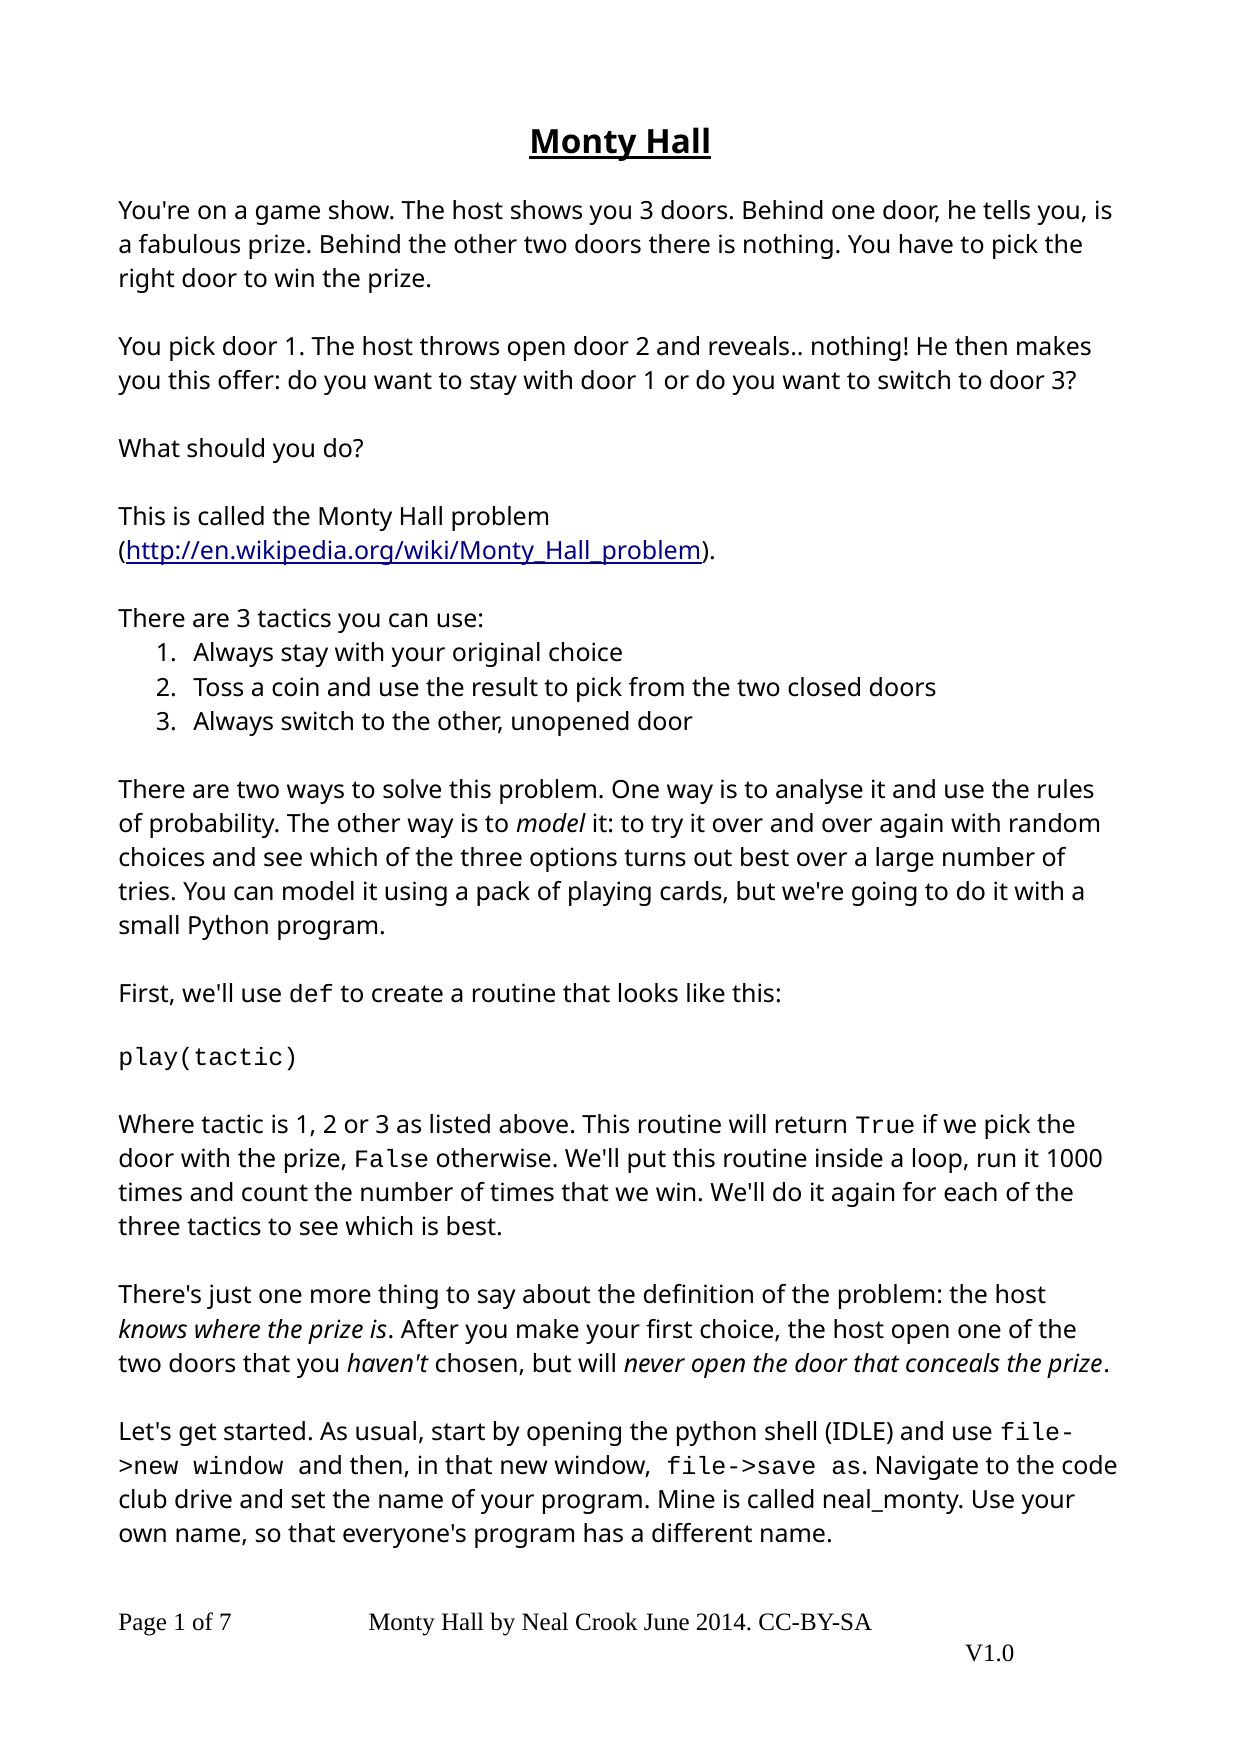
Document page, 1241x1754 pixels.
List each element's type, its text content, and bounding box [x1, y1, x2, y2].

list Toss a coin and use the result to pick from the two closed doors [156, 669, 1122, 703]
text What should you do? [118, 431, 1122, 465]
list Always switch to the other, unopened door [156, 703, 1122, 737]
text There's just one more thing to say about the definition of the problem: the host knows where the prize is. After you make your first choice, the host open one of the two doors that you haven't chosen, but will never open the door that conceals the prize. [118, 1277, 1122, 1379]
text Where tactic is 1, 2 or 3 as listed above. This routine will return True if we pick the door with the prize, False otherwise. We'll put this routine inside a loop, run it 1000 times and count the number of times that we win. We'll do it again for each of the three tactics to see which is best. [118, 1106, 1122, 1243]
text You pick door 1. The host throws open door 2 and reveals.. nothing! He then makes you this offer: do you want to stay with door 1 or do you want to switch to door 3? [118, 328, 1122, 397]
text Monty Hall [118, 118, 1122, 163]
text There are two ways to solve this problem. One way is to analyse it and use the rules of probability. The other way is to model it: to try it over and over again with random choices and see which of the three options turns out best over a large number of tries. You can model it using a pack of playing cards, but we're going to do it with a small Python program. [118, 771, 1122, 942]
text play(tactic) [118, 1044, 1122, 1072]
text This is called the Monty Hall problem (http://en.wikipedia.org/wiki/Monty_Hall_problem). [118, 499, 1122, 567]
text You're on a game show. The host shows you 3 doors. Behind one door, he tells you, is a fabulous prize. Behind the other two doors there is nothing. You have to pick the right door to win the prize. [118, 192, 1122, 294]
text There are 3 tactics you can use: [118, 601, 1122, 635]
text Let's get started. As usual, start by opening the python shell (IDLE) and use file->new window and then, in that new window, file->save as. Navigate to the code club drive and set the name of your program. Mine is called neal_monty. Use your own name, so that everyone's program has a different name. [118, 1413, 1122, 1550]
list Always stay with your original choice [156, 635, 1122, 669]
text First, we'll use def to create a routine that looks like this: [118, 976, 1122, 1010]
